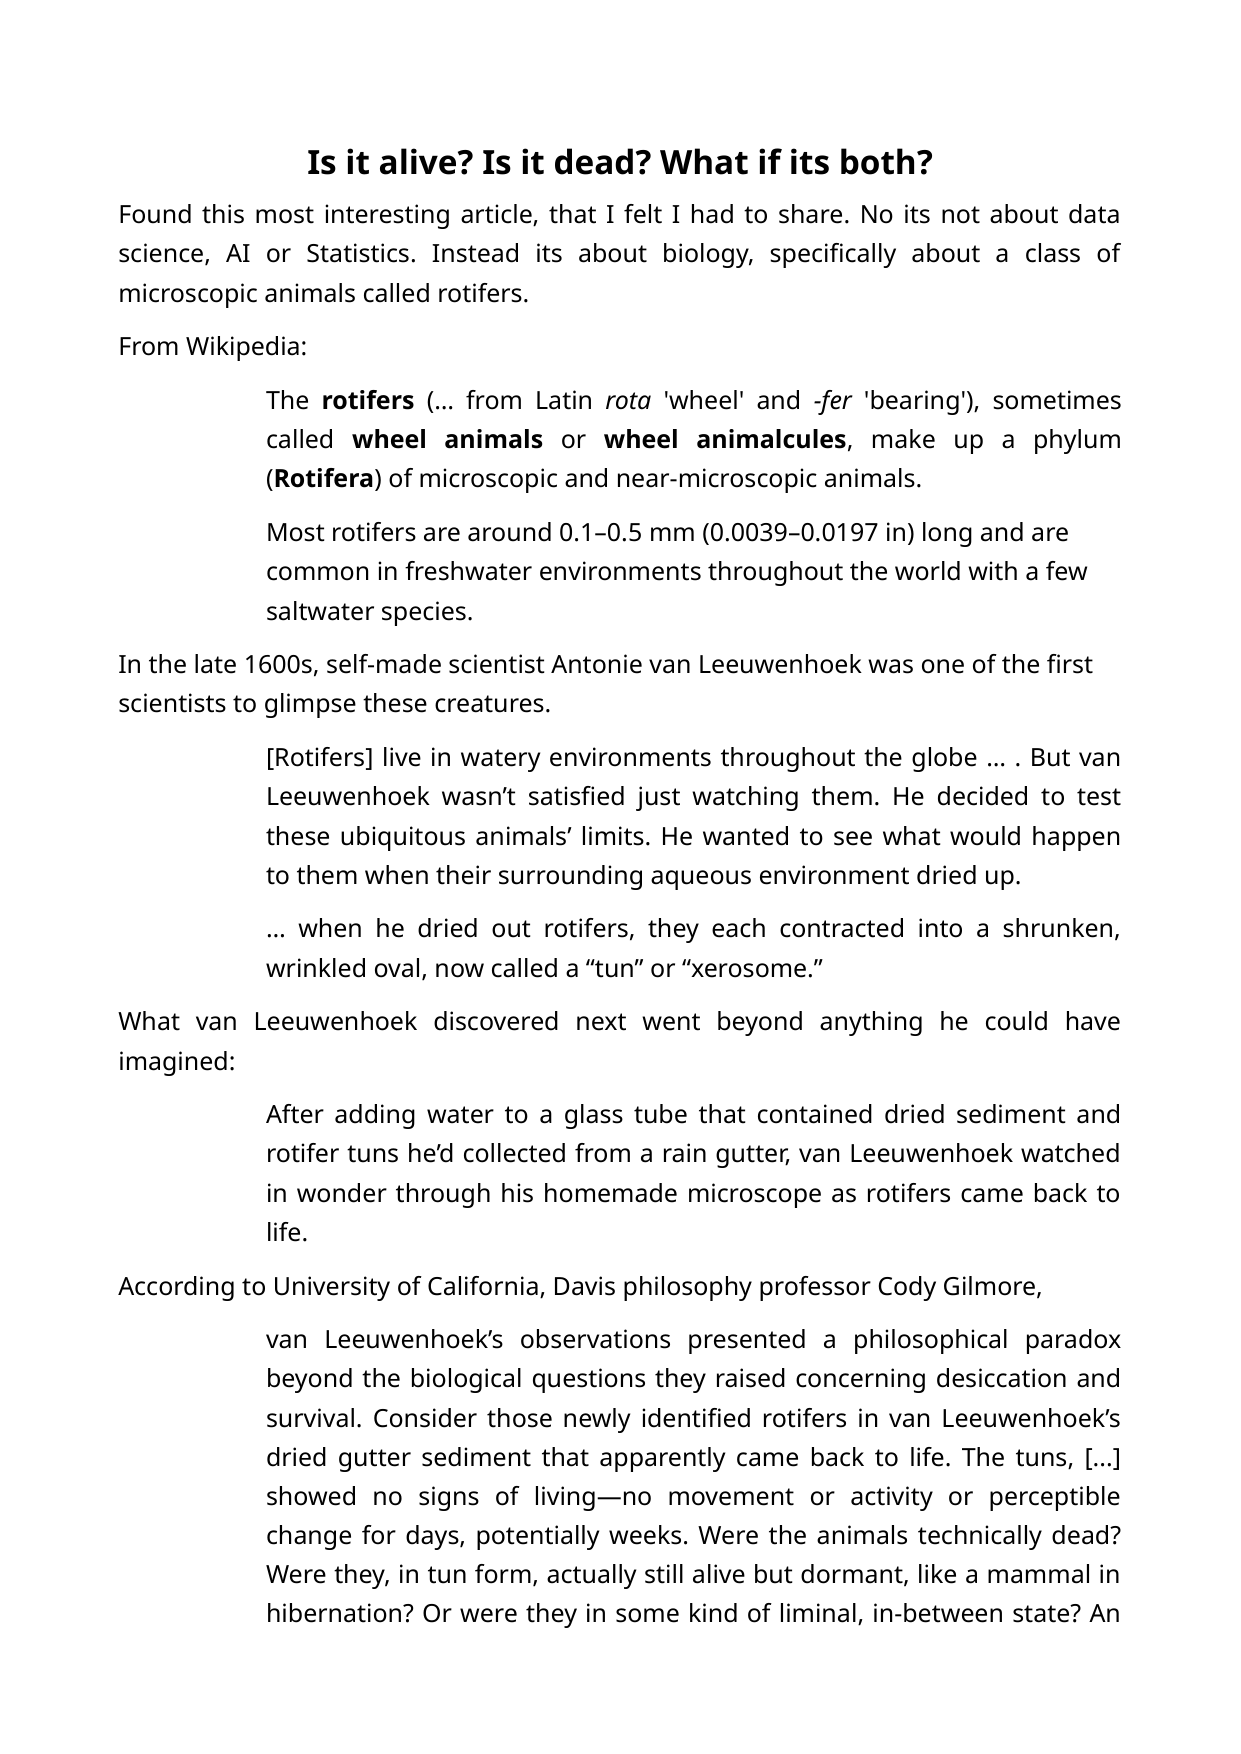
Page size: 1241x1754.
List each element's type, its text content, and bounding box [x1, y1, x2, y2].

text The rotifers (… from Latin rota 'wheel' and -fer 'bearing'), sometimes called wheel animals or wheel animalcules, make up a phylum (Rotifera) of microscopic and near-microscopic animals. [266, 383, 1122, 495]
text In the late 1600s, self-made scientist Antonie van Leeuwenhoek was one of the first scientists to glimpse these creatures. [118, 647, 1122, 720]
text From Wikipedia: [118, 329, 1122, 363]
text van Leeuwenhoek’s observations presented a philosophical paradox beyond the biological questions they raised concerning desiccation and survival. Consider those newly identified rotifers in van Leeuwenhoek’s dried gutter sediment that apparently came back to life. The tuns, [...] showed no signs of living—no movement or activity or perceptible change for days, potentially weeks. Were the animals technically dead? Were they, in tun form, actually still alive but dormant, like a mammal in hibernation? Or were they in some kind of liminal, in-between state? An [266, 1322, 1122, 1630]
text According to University of California, Davis philosophy professor Cody Gilmore, [118, 1268, 1122, 1302]
text Found this most interesting article, that I felt I had to share. No its not about data science, AI or Statistics. Instead its about biology, specifically about a class of microscopic animals called rotifers. [118, 197, 1122, 309]
text What van Leeuwenhoek discovered next went beyond anything he could have imagined: [118, 1004, 1122, 1077]
text … when he dried out rotifers, they each contracted into a shrunken, wrinkled oval, now called a “tun” or “xerosome.” [266, 911, 1122, 984]
subtitle Is it alive? Is it dead? What if its both? [118, 139, 1122, 184]
text Most rotifers are around 0.1–0.5 mm (0.0039–0.0197 in) long and are common in freshwater environments throughout the world with a few saltwater species. [266, 515, 1122, 627]
text After adding water to a glass tube that contained dried sediment and rotifer tuns he’d collected from a rain gutter, van Leeuwenhoek watched in wonder through his homemade microscope as rotifers came back to life. [266, 1097, 1122, 1248]
text [Rotifers] live in watery environments throughout the globe … . But van Leeuwenhoek wasn’t satisfied just watching them. He decided to test these ubiquitous animals’ limits. He wanted to see what would happen to them when their surrounding aqueous environment dried up. [266, 740, 1122, 891]
